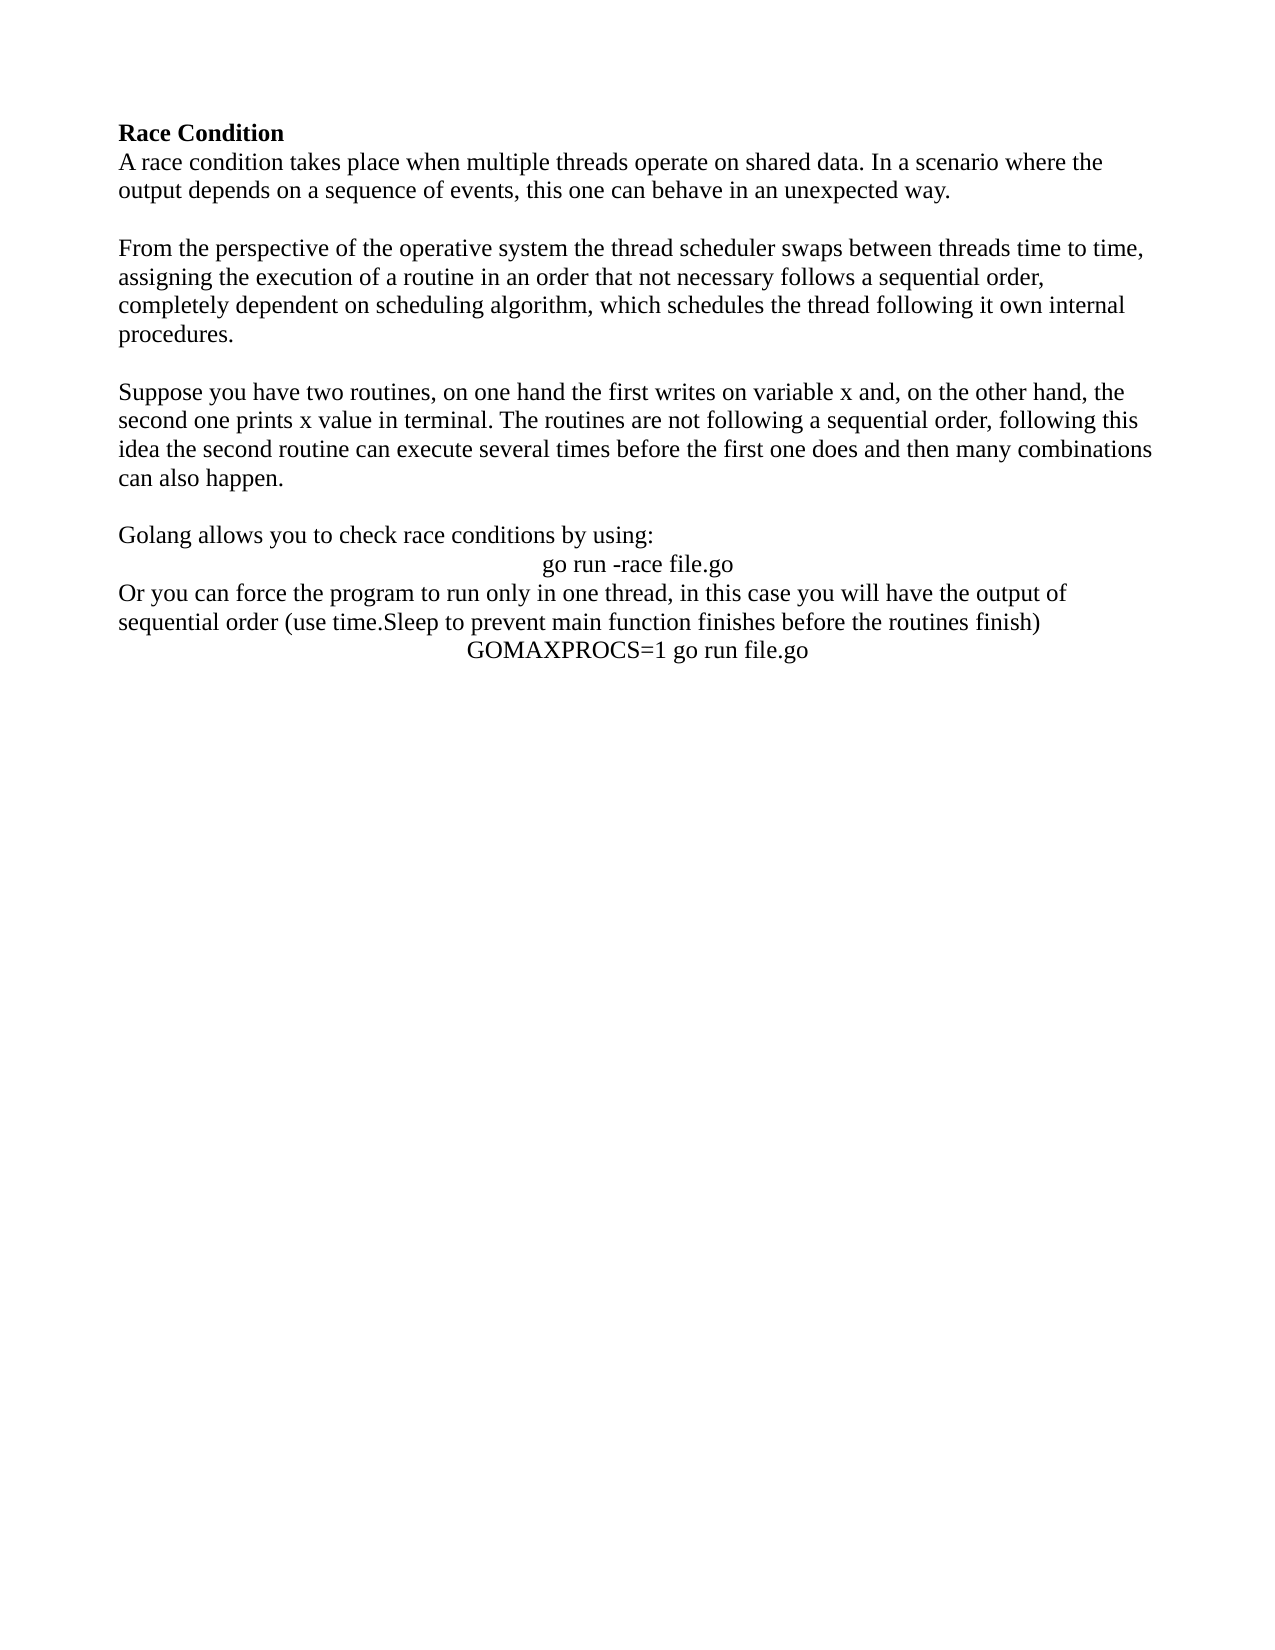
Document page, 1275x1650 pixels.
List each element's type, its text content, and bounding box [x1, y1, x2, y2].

text Golang allows you to check race conditions by using: [118, 521, 1157, 549]
text Suppose you have two routines, on one hand the first writes on variable x and, on the other hand, the second one prints x value in terminal. The routines are not following a sequential order, following this idea the second routine can execute several times before the first one does and then many combinations can also happen. [118, 377, 1157, 492]
text go run -race file.go [118, 549, 1157, 578]
text A race condition takes place when multiple threads operate on shared data. In a scenario where the output depends on a sequence of events, this one can behave in an unexpected way. [118, 147, 1157, 204]
text From the perspective of the operative system the thread scheduler swaps between threads time to time, assigning the execution of a routine in an order that not necessary follows a sequential order, completely dependent on scheduling algorithm, which schedules the thread following it own internal procedures. [118, 233, 1157, 348]
text GOMAXPROCS=1 go run file.go [118, 636, 1157, 664]
text Race Condition [118, 118, 1157, 147]
text Or you can force the program to run only in one thread, in this case you will have the output of sequential order (use time.Sleep to prevent main function finishes before the routines finish) [118, 578, 1157, 636]
